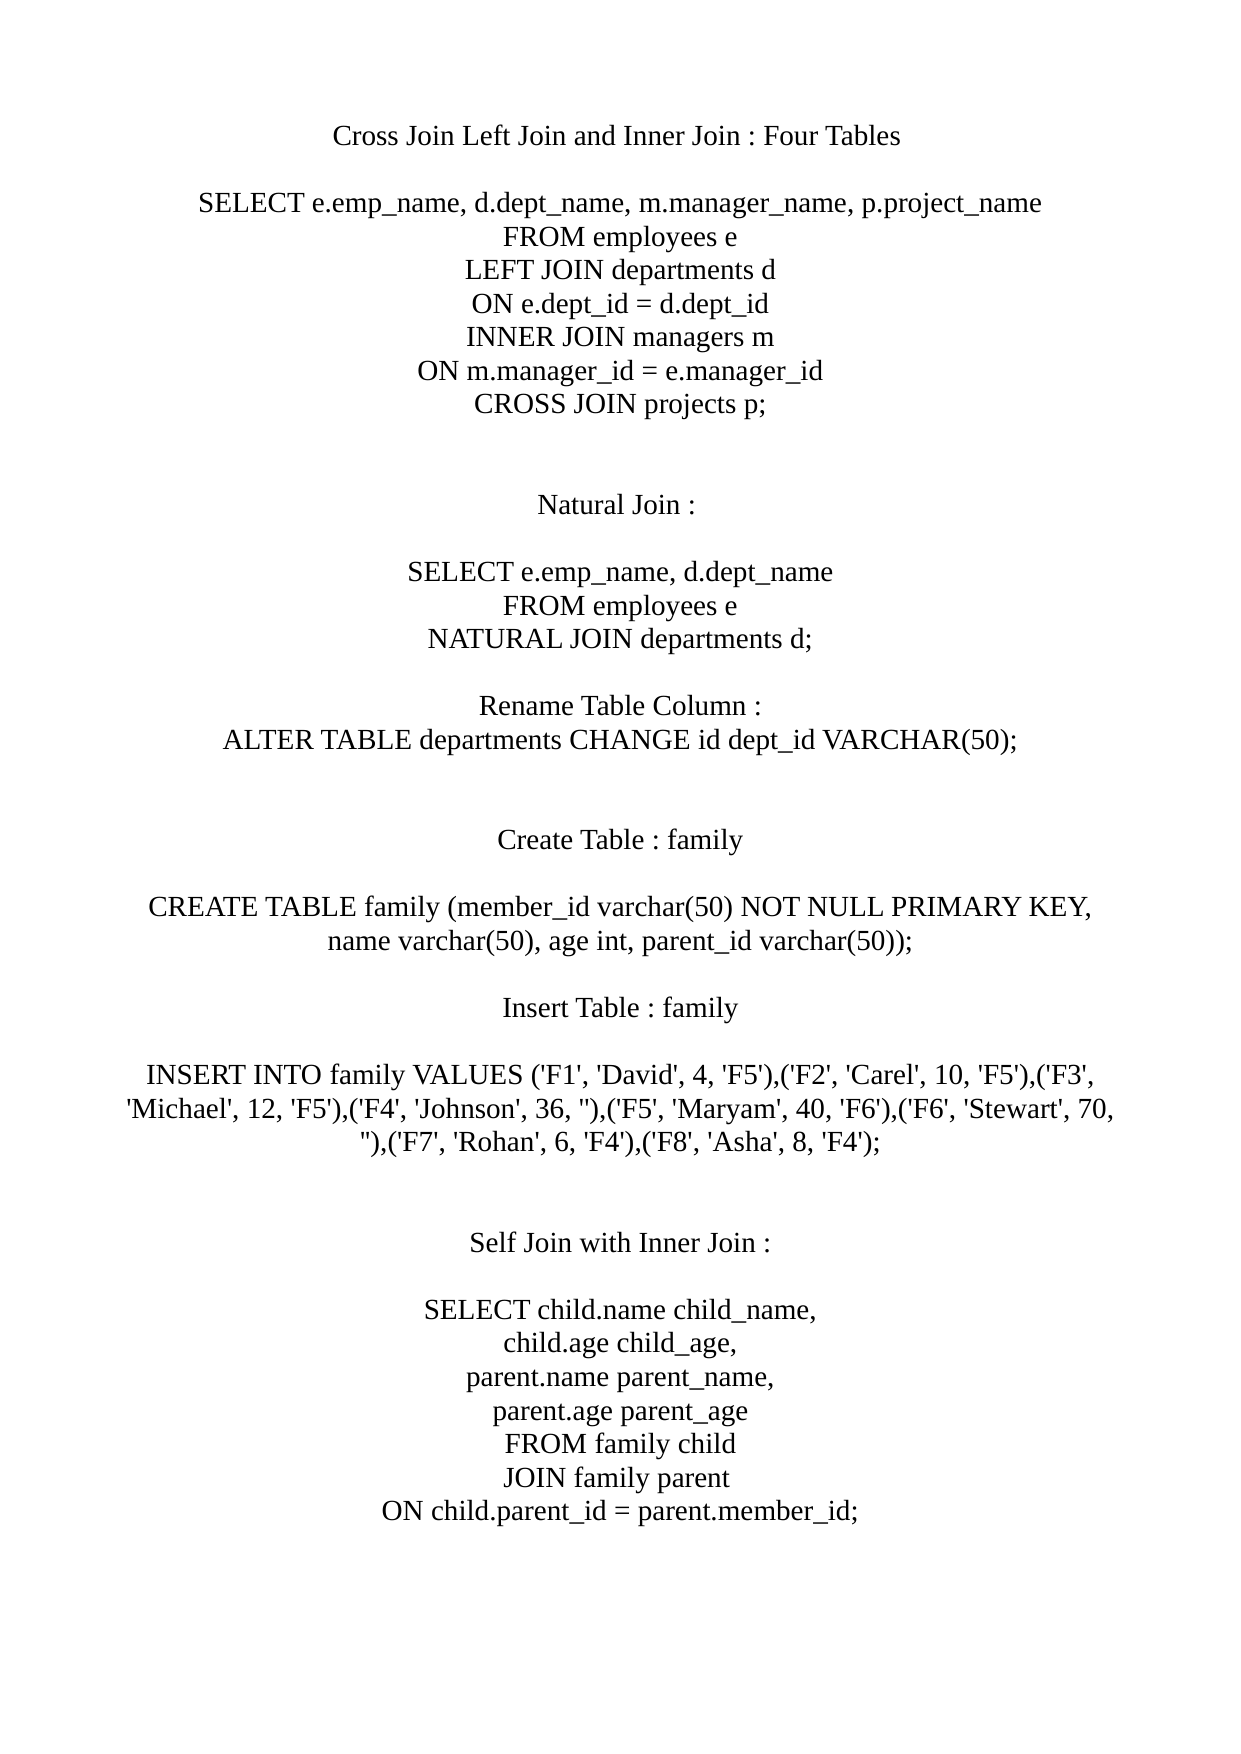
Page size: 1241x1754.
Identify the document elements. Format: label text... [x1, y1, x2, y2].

text CROSS JOIN projects p; [118, 386, 1122, 420]
text CREATE TABLE family (member_id varchar(50) NOT NULL PRIMARY KEY, name varchar(50), age int, parent_id varchar(50)); [118, 889, 1122, 957]
text SELECT child.name child_name, [118, 1292, 1122, 1326]
text Insert Table : family [118, 990, 1122, 1024]
text SELECT e.emp_name, d.dept_name [118, 554, 1122, 588]
text SELECT e.emp_name, d.dept_name, m.manager_name, p.project_name [118, 185, 1122, 219]
text LEFT JOIN departments d [118, 252, 1122, 286]
text Self Join with Inner Join : [118, 1225, 1122, 1258]
text ALTER TABLE departments CHANGE id dept_id VARCHAR(50); [118, 722, 1122, 755]
text ON m.manager_id = e.manager_id [118, 353, 1122, 386]
text FROM employees e [118, 588, 1122, 621]
text parent.age parent_age [118, 1393, 1122, 1426]
text INSERT INTO family VALUES ('F1', 'David', 4, 'F5'),('F2', 'Carel', 10, 'F5'),('F3', 'Michael', 12, 'F5'),('F4', 'Johnson', 36, ''),('F5', 'Maryam', 40, 'F6'),('F6', 'Stewart', 70, ''),('F7', 'Rohan', 6, 'F4'),('F8', 'Asha', 8, 'F4'); [118, 1057, 1122, 1158]
text Natural Join : [118, 487, 1122, 521]
text ON child.parent_id = parent.member_id; [118, 1493, 1122, 1527]
text INNER JOIN managers m [118, 319, 1122, 353]
text NATURAL JOIN departments d; [118, 621, 1122, 655]
text FROM employees e [118, 219, 1122, 252]
text ON e.dept_id = d.dept_id [118, 286, 1122, 319]
text parent.name parent_name, [118, 1359, 1122, 1393]
text Rename Table Column : [118, 688, 1122, 722]
text FROM family child [118, 1426, 1122, 1460]
text Create Table : family [118, 822, 1122, 856]
text child.age child_age, [118, 1326, 1122, 1359]
text Cross Join Left Join and Inner Join : Four Tables [118, 118, 1122, 152]
text JOIN family parent [118, 1460, 1122, 1493]
